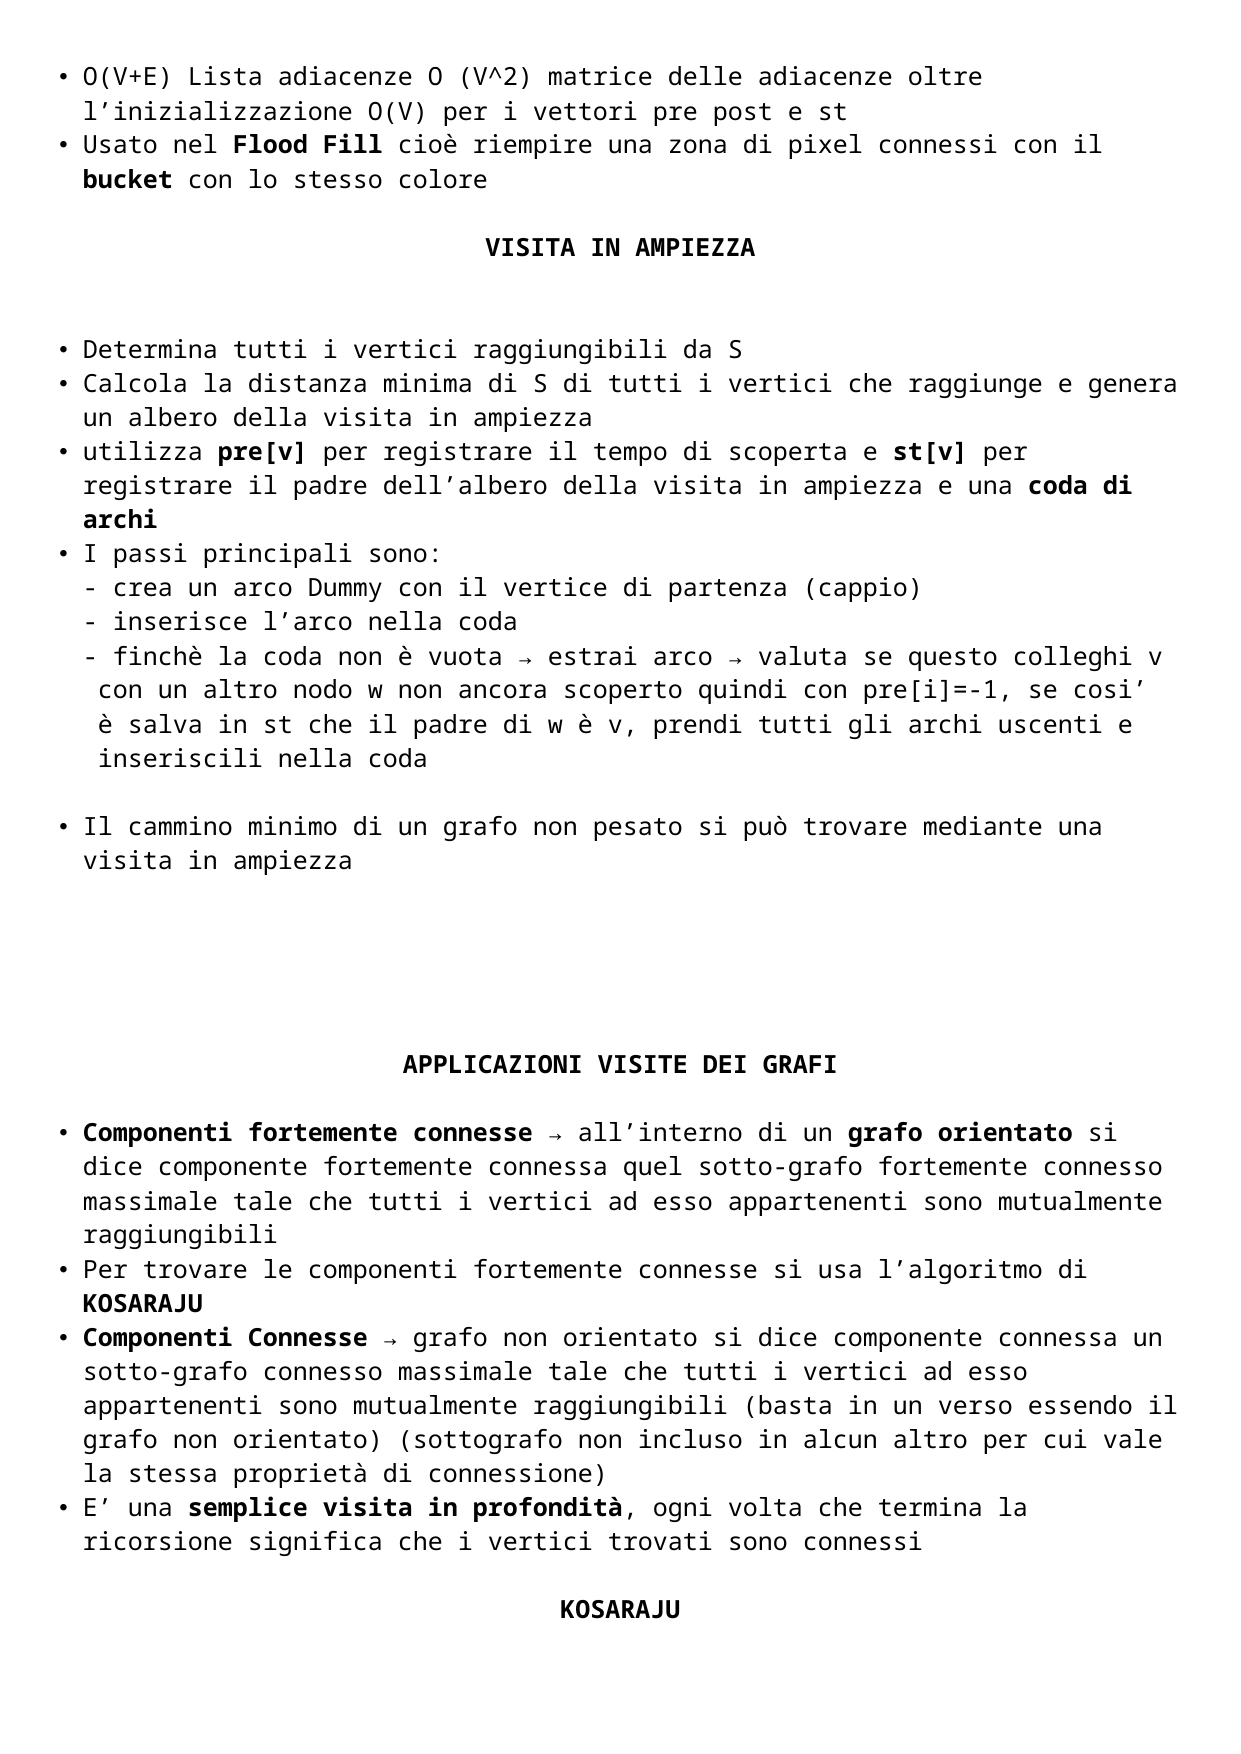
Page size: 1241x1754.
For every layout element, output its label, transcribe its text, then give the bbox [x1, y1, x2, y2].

text VISITA IN AMPIEZZA [59, 229, 1181, 263]
text KOSARAJU [59, 1592, 1181, 1626]
list Usato nel Flood Fill cioè riempire una zona di pixel connessi con il bucket con lo stesso colore [59, 127, 1181, 195]
text APPLICAZIONI VISITE DEI GRAFI [59, 1047, 1181, 1081]
list Calcola la distanza minima di S di tutti i vertici che raggiunge e genera un albero della visita in ampiezza [59, 366, 1181, 434]
list Il cammino minimo di un grafo non pesato si può trovare mediante una visita in ampiezza [59, 808, 1181, 877]
list - crea un arco Dummy con il vertice di partenza (cappio) [59, 570, 1181, 604]
list Determina tutti i vertici raggiungibili da S [59, 332, 1181, 366]
list Per trovare le componenti fortemente connesse si usa l’algoritmo di KOSARAJU [59, 1251, 1181, 1319]
list O(V+E) Lista adiacenze O (V^2) matrice delle adiacenze oltre l’inizializzazione O(V) per i vettori pre post e st [59, 59, 1181, 127]
list E’ una semplice visita in profondità, ogni volta che termina la ricorsione significa che i vertici trovati sono connessi [59, 1490, 1181, 1558]
list utilizza pre[v] per registrare il tempo di scoperta e st[v] per registrare il padre dell’albero della visita in ampiezza e una coda di archi [59, 434, 1181, 536]
list Componenti fortemente connesse → all’interno di un grafo orientato si dice componente fortemente connessa quel sotto-grafo fortemente connesso massimale tale che tutti i vertici ad esso appartenenti sono mutualmente raggiungibili [59, 1115, 1181, 1251]
list - inserisce l’arco nella coda [59, 604, 1181, 638]
list Componenti Connesse → grafo non orientato si dice componente connessa un sotto-grafo connesso massimale tale che tutti i vertici ad esso appartenenti sono mutualmente raggiungibili (basta in un verso essendo il grafo non orientato) (sottografo non incluso in alcun altro per cui vale la stessa proprietà di connessione) [59, 1319, 1181, 1490]
list - finchè la coda non è vuota → estrai arco → valuta se questo colleghi v con un altro nodo w non ancora scoperto quindi con pre[i]=-1, se cosi’ è salva in st che il padre di w è v, prendi tutti gli archi uscenti e inseriscili nella coda [59, 638, 1181, 774]
list I passi principali sono: [59, 536, 1181, 570]
